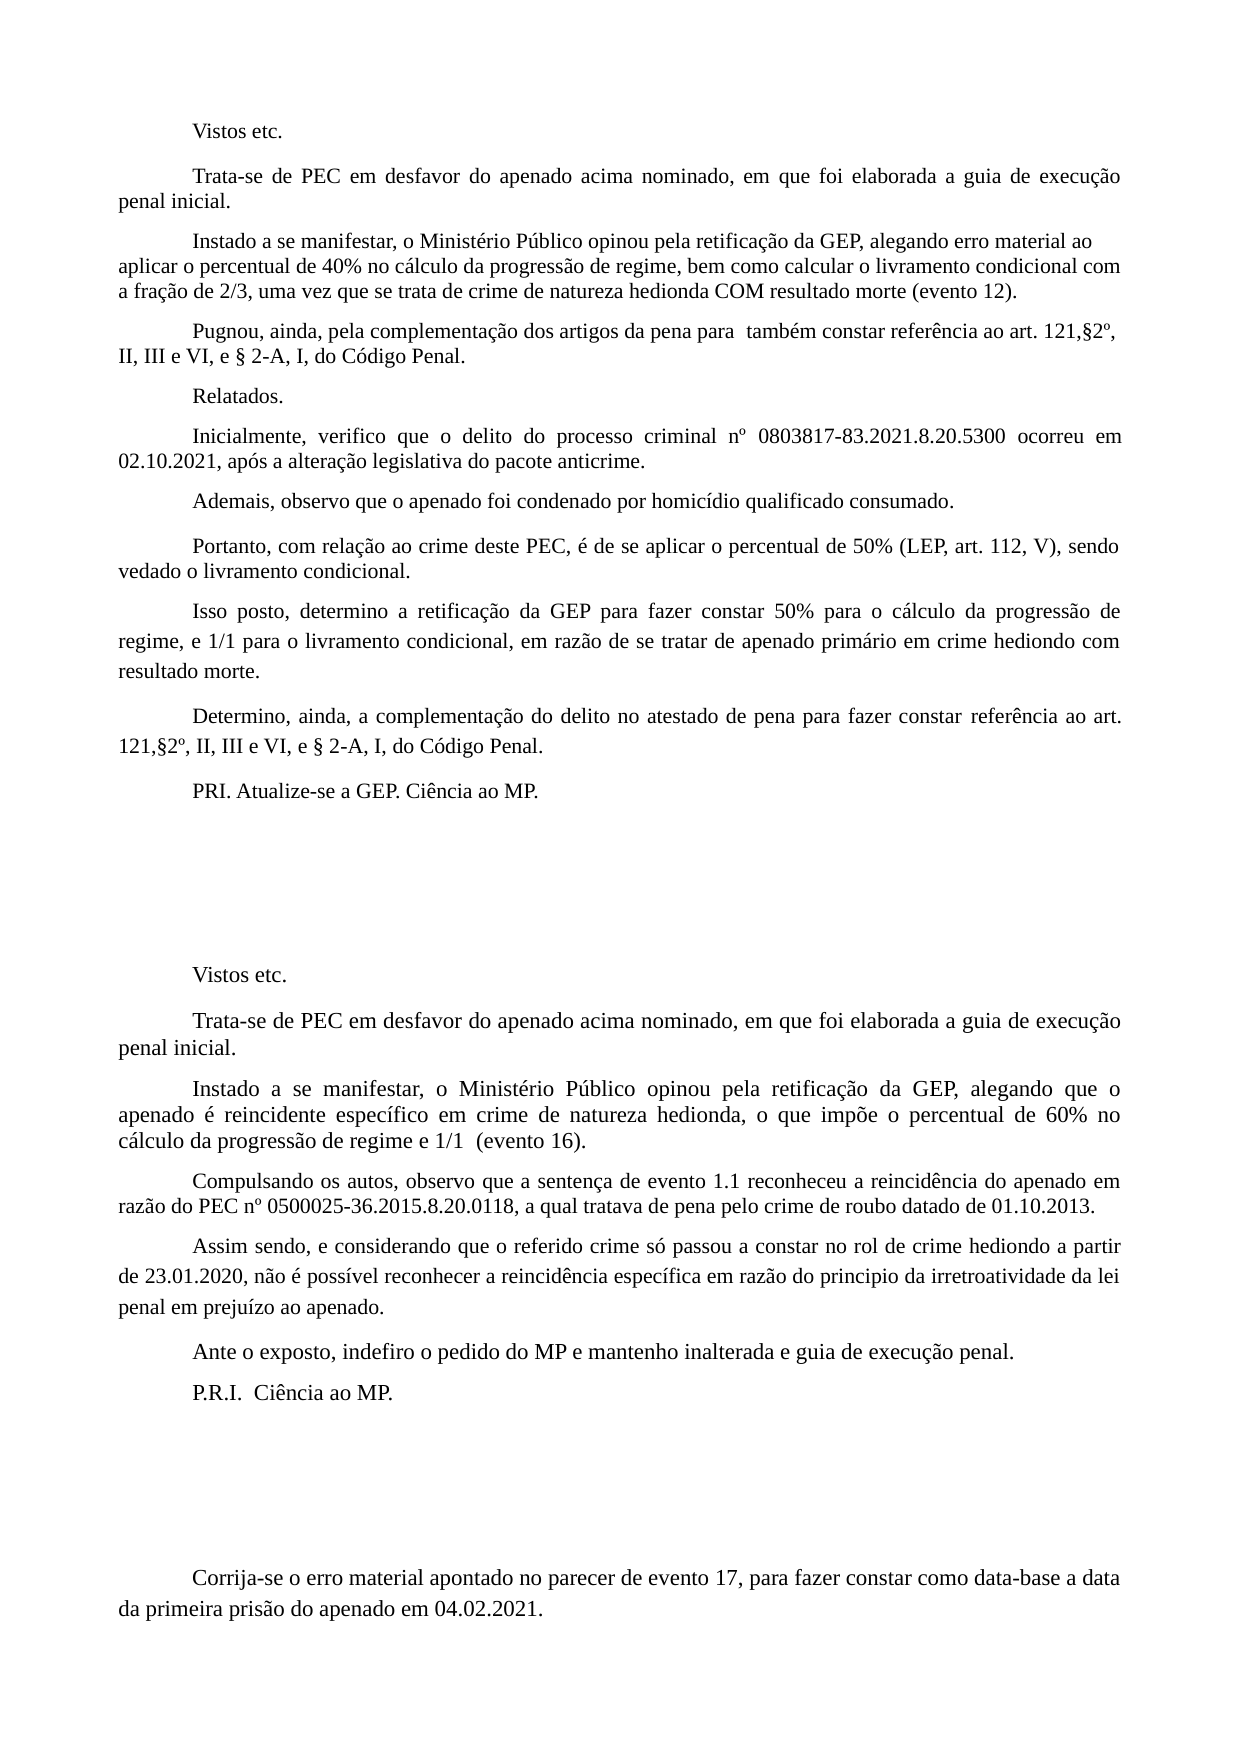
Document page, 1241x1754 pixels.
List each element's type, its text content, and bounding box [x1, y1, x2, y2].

text Corrija-se o erro material apontado no parecer de evento 17, para fazer constar como data-base a data da primeira prisão do apenado em 04.02.2021. [118, 1564, 1122, 1622]
text Vistos etc. [118, 961, 1122, 987]
text Pugnou, ainda, pela complementação dos artigos da pena para também constar referência ao art. 121,§2º, II, III e VI, e § 2-A, I, do Código Penal. [118, 318, 1122, 368]
text Vistos etc. [118, 118, 1122, 143]
text P.R.I. Ciência ao MP. [118, 1379, 1122, 1406]
text Determino, ainda, a complementação do delito no atestado de pena para fazer constar referência ao art. 121,§2º, II, III e VI, e § 2-A, I, do Código Penal. [118, 703, 1122, 758]
text Instado a se manifestar, o Ministério Público opinou pela retificação da GEP, alegando que o apenado é reincidente específico em crime de natureza hedionda, o que impõe o percentual de 60% no cálculo da progressão de regime e 1/1 (evento 16). [118, 1074, 1122, 1154]
text Assim sendo, e considerando que o referido crime só passou a constar no rol de crime hediondo a partir de 23.01.2020, não é possível reconhecer a reincidência específica em razão do principio da irretroatividade da lei penal em prejuízo ao apenado. [118, 1233, 1122, 1319]
text Isso posto, determino a retificação da GEP para fazer constar 50% para o cálculo da progressão de regime, e 1/1 para o livramento condicional, em razão de se tratar de apenado primário em crime hediondo com resultado morte. [118, 598, 1122, 683]
text Trata-se de PEC em desfavor do apenado acima nominado, em que foi elaborada a guia de execução penal inicial. [118, 1007, 1122, 1060]
text Ante o exposto, indefiro o pedido do MP e mantenho inalterada e guia de execução penal. [118, 1338, 1122, 1365]
text Instado a se manifestar, o Ministério Público opinou pela retificação da GEP, alegando erro material ao aplicar o percentual de 40% no cálculo da progressão de regime, bem como calcular o livramento condicional com a fração de 2/3, uma vez que se trata de crime de natureza hedionda COM resultado morte (evento 12). [118, 228, 1122, 303]
text Inicialmente, verifico que o delito do processo criminal nº 0803817-83.2021.8.20.5300 ocorreu em 02.10.2021, após a alteração legislativa do pacote anticrime. [118, 423, 1122, 473]
text Compulsando os autos, observo que a sentença de evento 1.1 reconheceu a reincidência do apenado em razão do PEC nº 0500025-36.2015.8.20.0118, a qual tratava de pena pelo crime de roubo datado de 01.10.2013. [118, 1168, 1122, 1219]
text Portanto, com relação ao crime deste PEC, é de se aplicar o percentual de 50% (LEP, art. 112, V), sendo vedado o livramento condicional. [118, 533, 1122, 583]
text Trata-se de PEC em desfavor do apenado acima nominado, em que foi elaborada a guia de execução penal inicial. [118, 163, 1122, 213]
text Ademais, observo que o apenado foi condenado por homicídio qualificado consumado. [118, 488, 1122, 513]
text PRI. Atualize-se a GEP. Ciência ao MP. [118, 778, 1122, 803]
text Relatados. [118, 383, 1122, 408]
